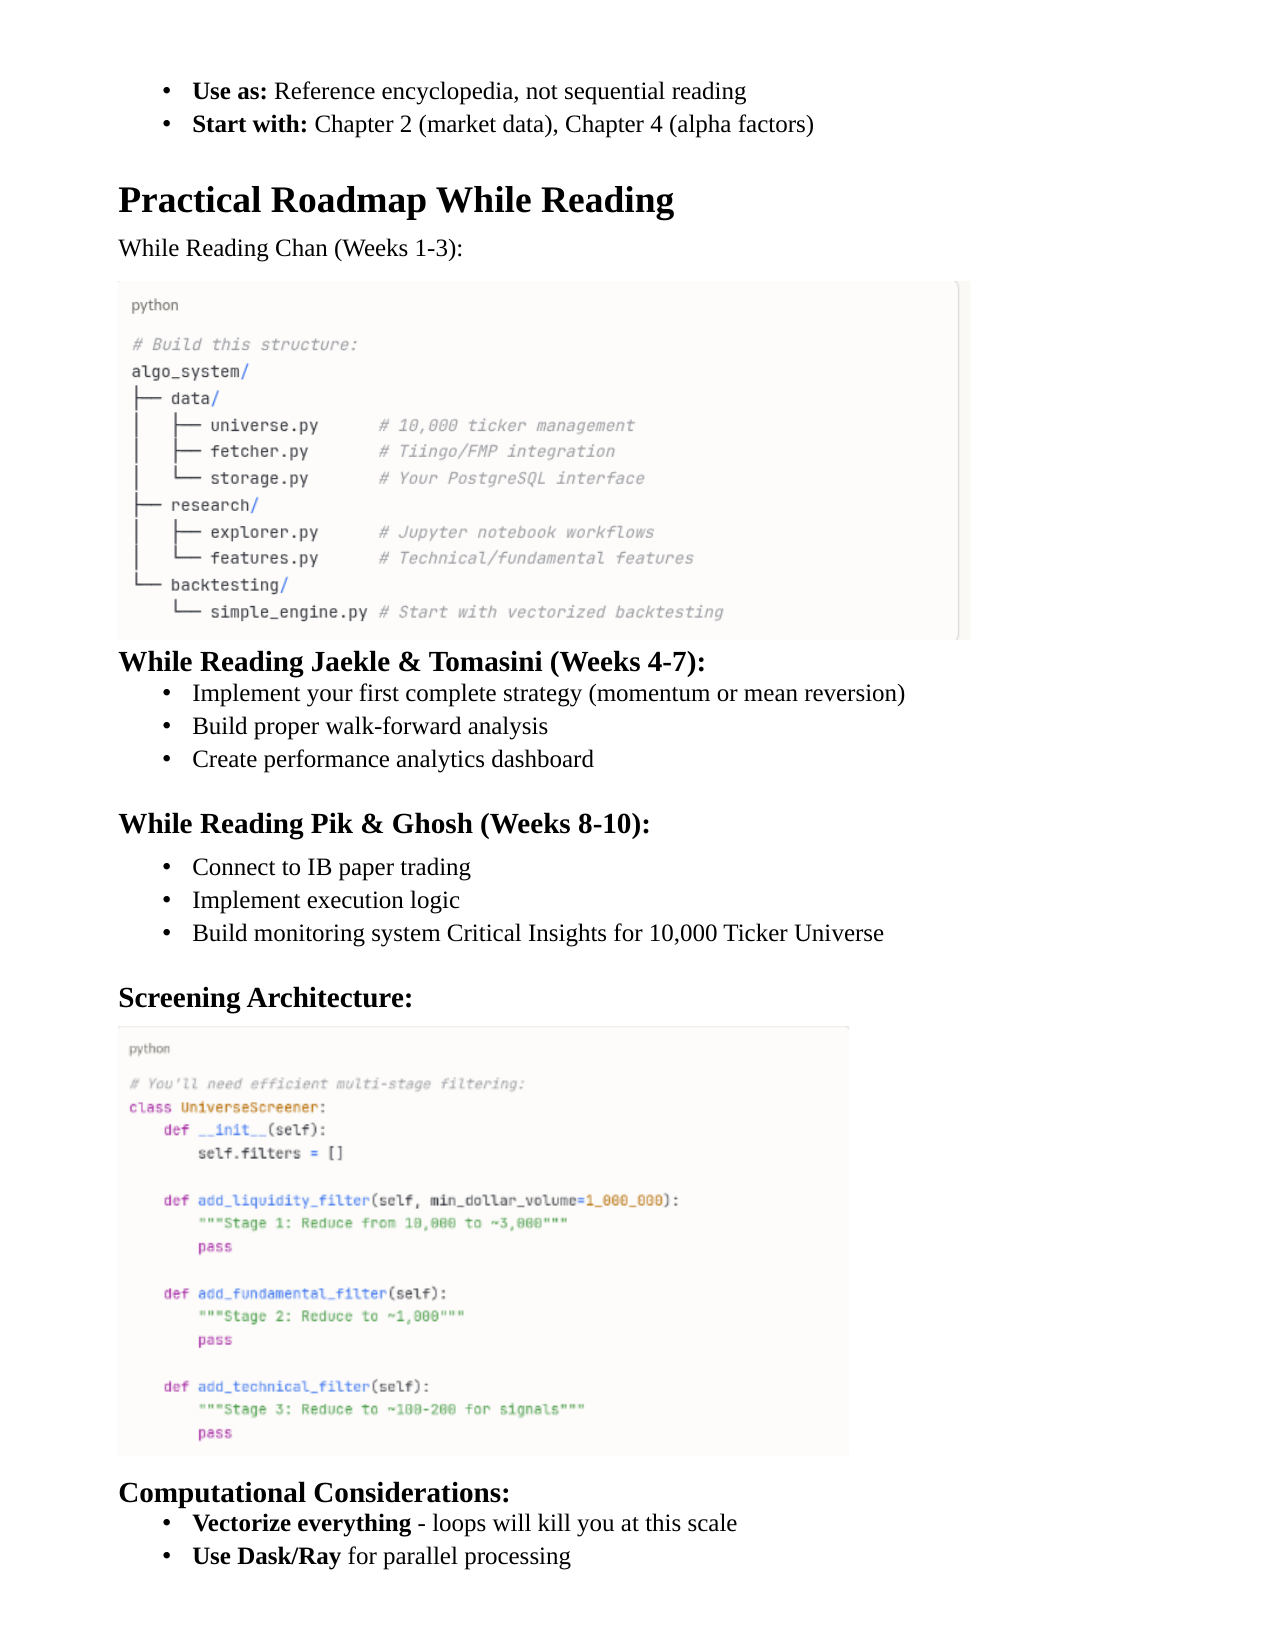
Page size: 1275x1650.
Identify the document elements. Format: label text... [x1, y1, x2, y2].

subtitle Practical Roadmap While Reading [118, 178, 1157, 221]
subtitle Screening Architecture: [118, 980, 1157, 1014]
picture [118, 281, 971, 640]
list Use Dask/Ray for parallel processing [162, 1541, 1157, 1570]
list Start with: Chapter 2 (market data), Chapter 4 (alpha factors) [162, 109, 1157, 138]
list Vectorize everything - loops will kill you at this scale [162, 1508, 1157, 1537]
subtitle Computational Considerations: [118, 1475, 1157, 1508]
subtitle While Reading Jaekle & Tomasini (Weeks 4-7): [118, 644, 1157, 678]
list Create performance analytics dashboard [162, 744, 1157, 772]
text While Reading Chan (Weeks 1-3): [118, 233, 1157, 262]
picture [118, 1026, 850, 1456]
list Implement execution logic [162, 885, 1157, 914]
list Implement your first complete strategy (momentum or mean reversion) [162, 678, 1157, 706]
list Build monitoring system Critical Insights for 10,000 Ticker Universe [162, 918, 1157, 947]
list Use as: Reference encyclopedia, not sequential reading [162, 76, 1157, 105]
subtitle While Reading Pik & Ghosh (Weeks 8-10): [118, 806, 1157, 839]
list Build proper walk-forward analysis [162, 711, 1157, 739]
list Connect to IB paper trading [162, 852, 1157, 881]
